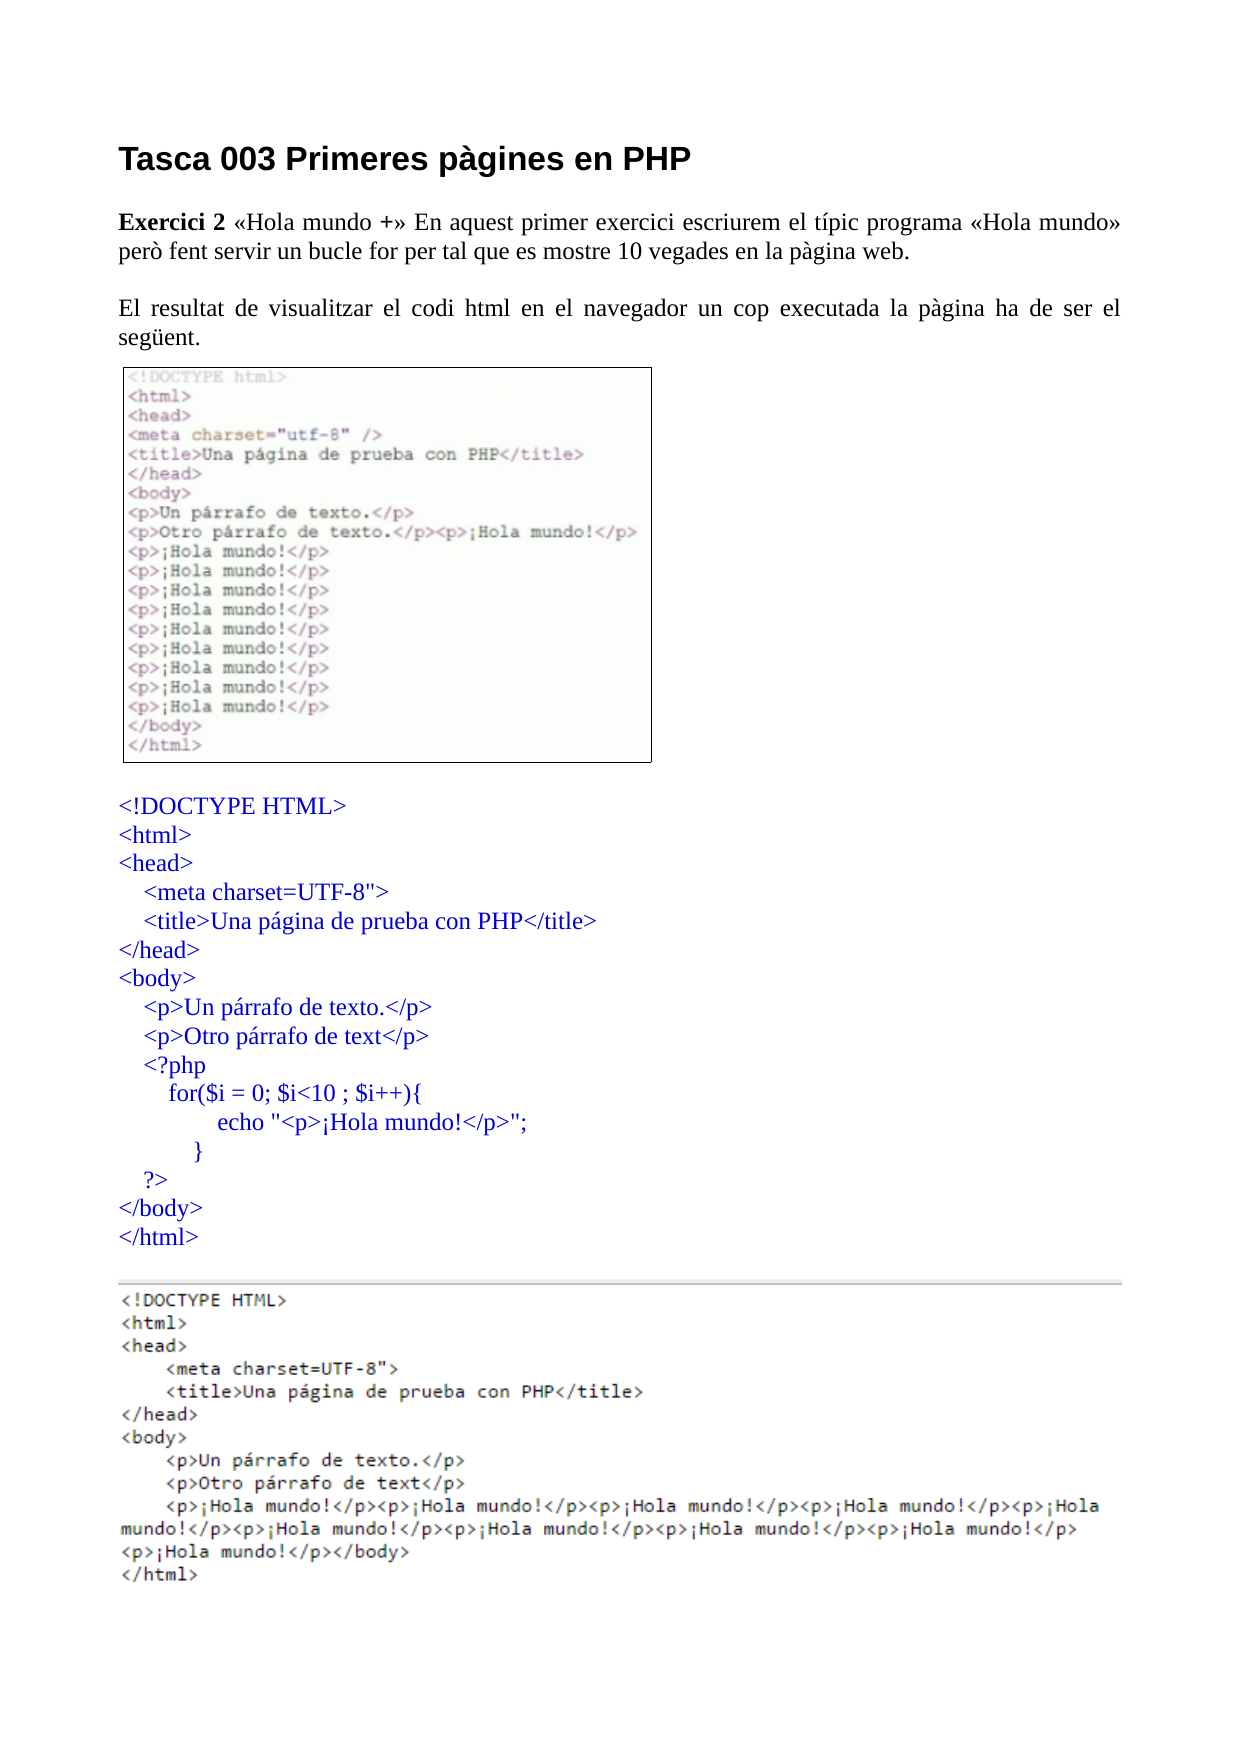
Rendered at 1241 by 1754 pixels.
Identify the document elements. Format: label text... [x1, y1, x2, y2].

text </html> [118, 1222, 1122, 1251]
text <?php [118, 1050, 1122, 1078]
text Exercici 2 «Hola mundo +» En aquest primer exercici escriurem el típic programa «Hola mundo» però fent servir un bucle for per tal que es mostre 10 vegades en la pàgina web. [118, 207, 1122, 264]
text for($i = 0; $i<10 ; $i++){ [118, 1078, 1122, 1107]
text <html> [118, 820, 1122, 848]
text </body> [118, 1193, 1122, 1222]
text <p>Un párrafo de texto.</p> [118, 992, 1122, 1021]
text <title>Una página de prueba con PHP</title> [118, 906, 1122, 935]
picture [126, 370, 649, 760]
text <body> [118, 963, 1122, 992]
text echo "<p>¡Hola mundo!</p>"; [118, 1107, 1122, 1136]
text <!DOCTYPE HTML> [118, 791, 1122, 820]
text </head> [118, 935, 1122, 963]
text El resultat de visualitzar el codi html en el navegador un cop executada la pàgina ha de ser el següent. [118, 293, 1122, 351]
text <meta charset=UTF-8"> [118, 877, 1122, 906]
picture [118, 1279, 1123, 1631]
text <p>Otro párrafo de text</p> [118, 1021, 1122, 1050]
text <head> [118, 848, 1122, 877]
text } [118, 1136, 1122, 1165]
text ?> [118, 1165, 1122, 1193]
